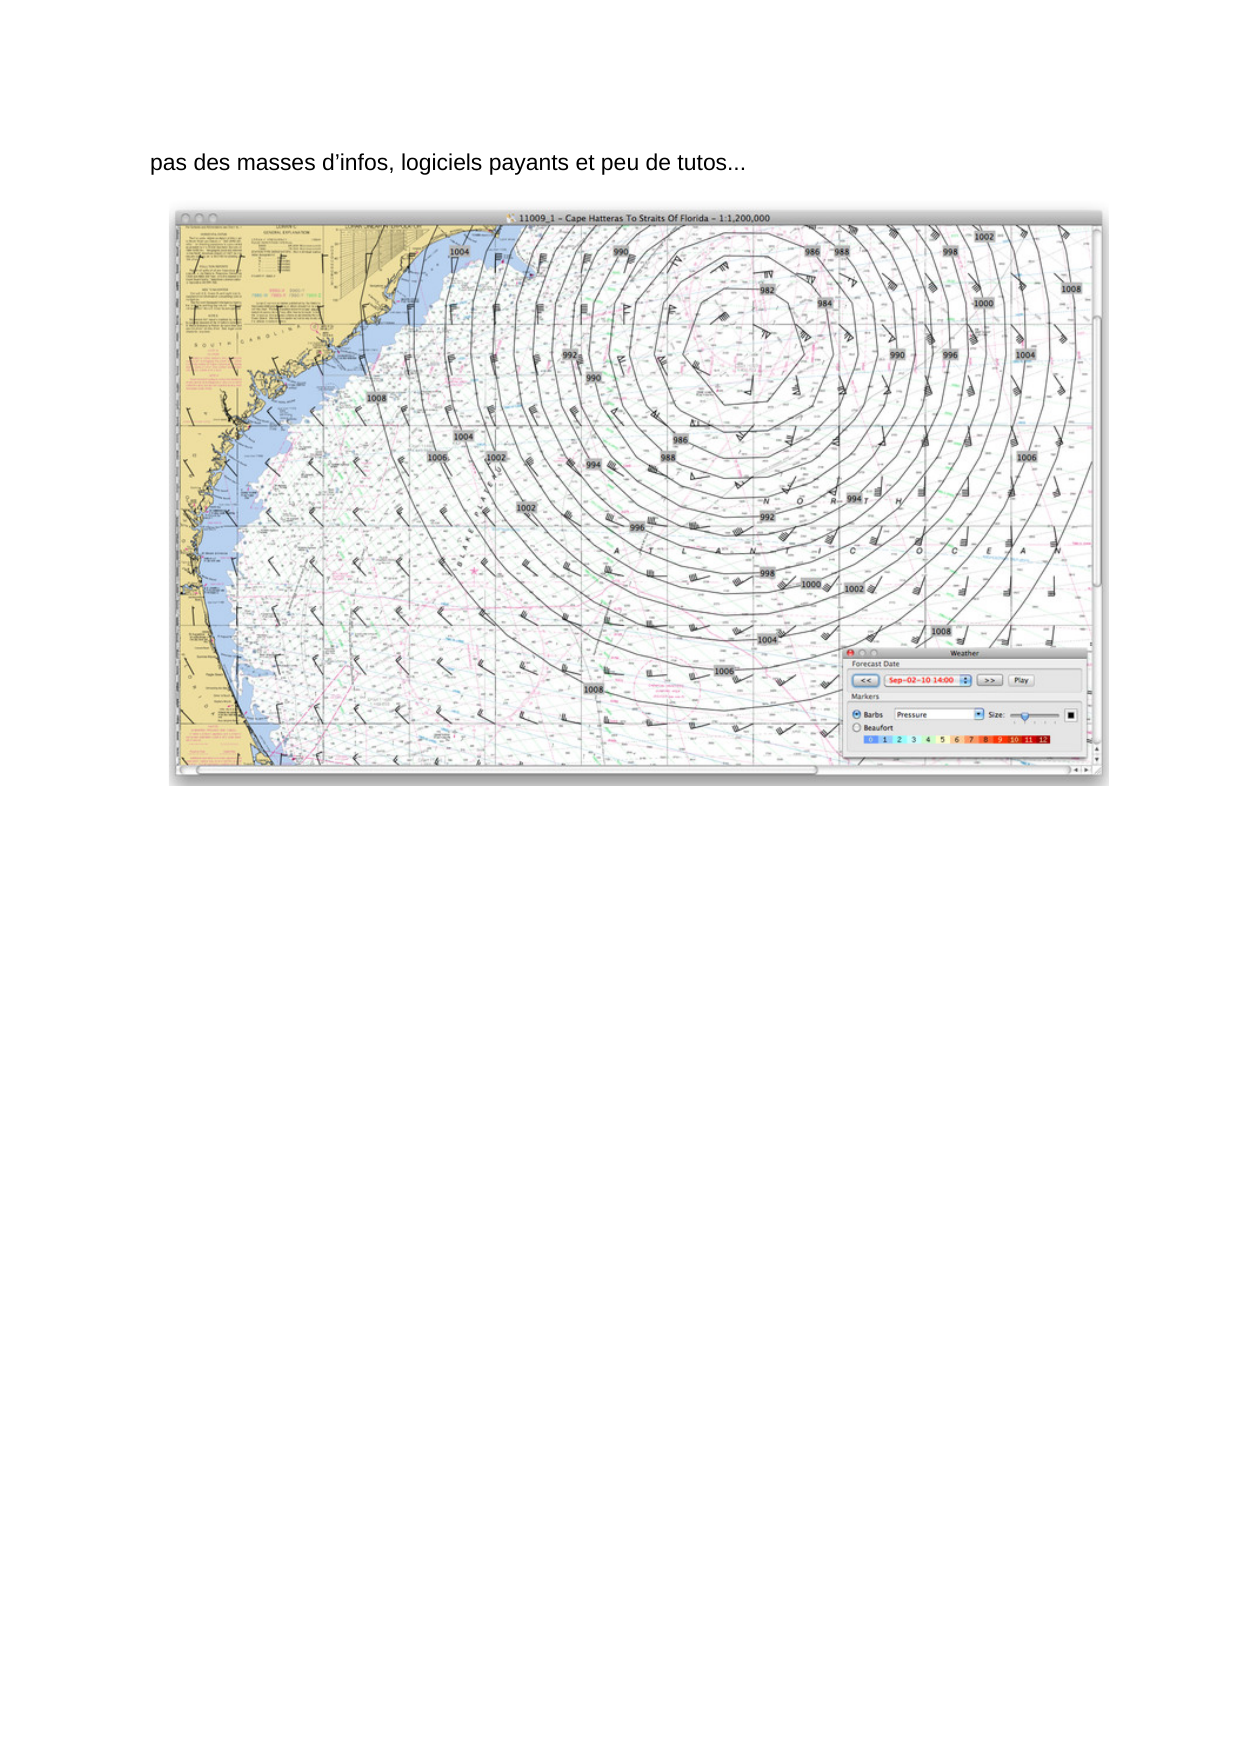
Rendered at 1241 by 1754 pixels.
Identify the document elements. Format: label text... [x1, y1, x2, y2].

picture [168, 198, 1109, 786]
text pas des masses d’infos, logiciels payants et peu de tutos... [150, 150, 1091, 804]
